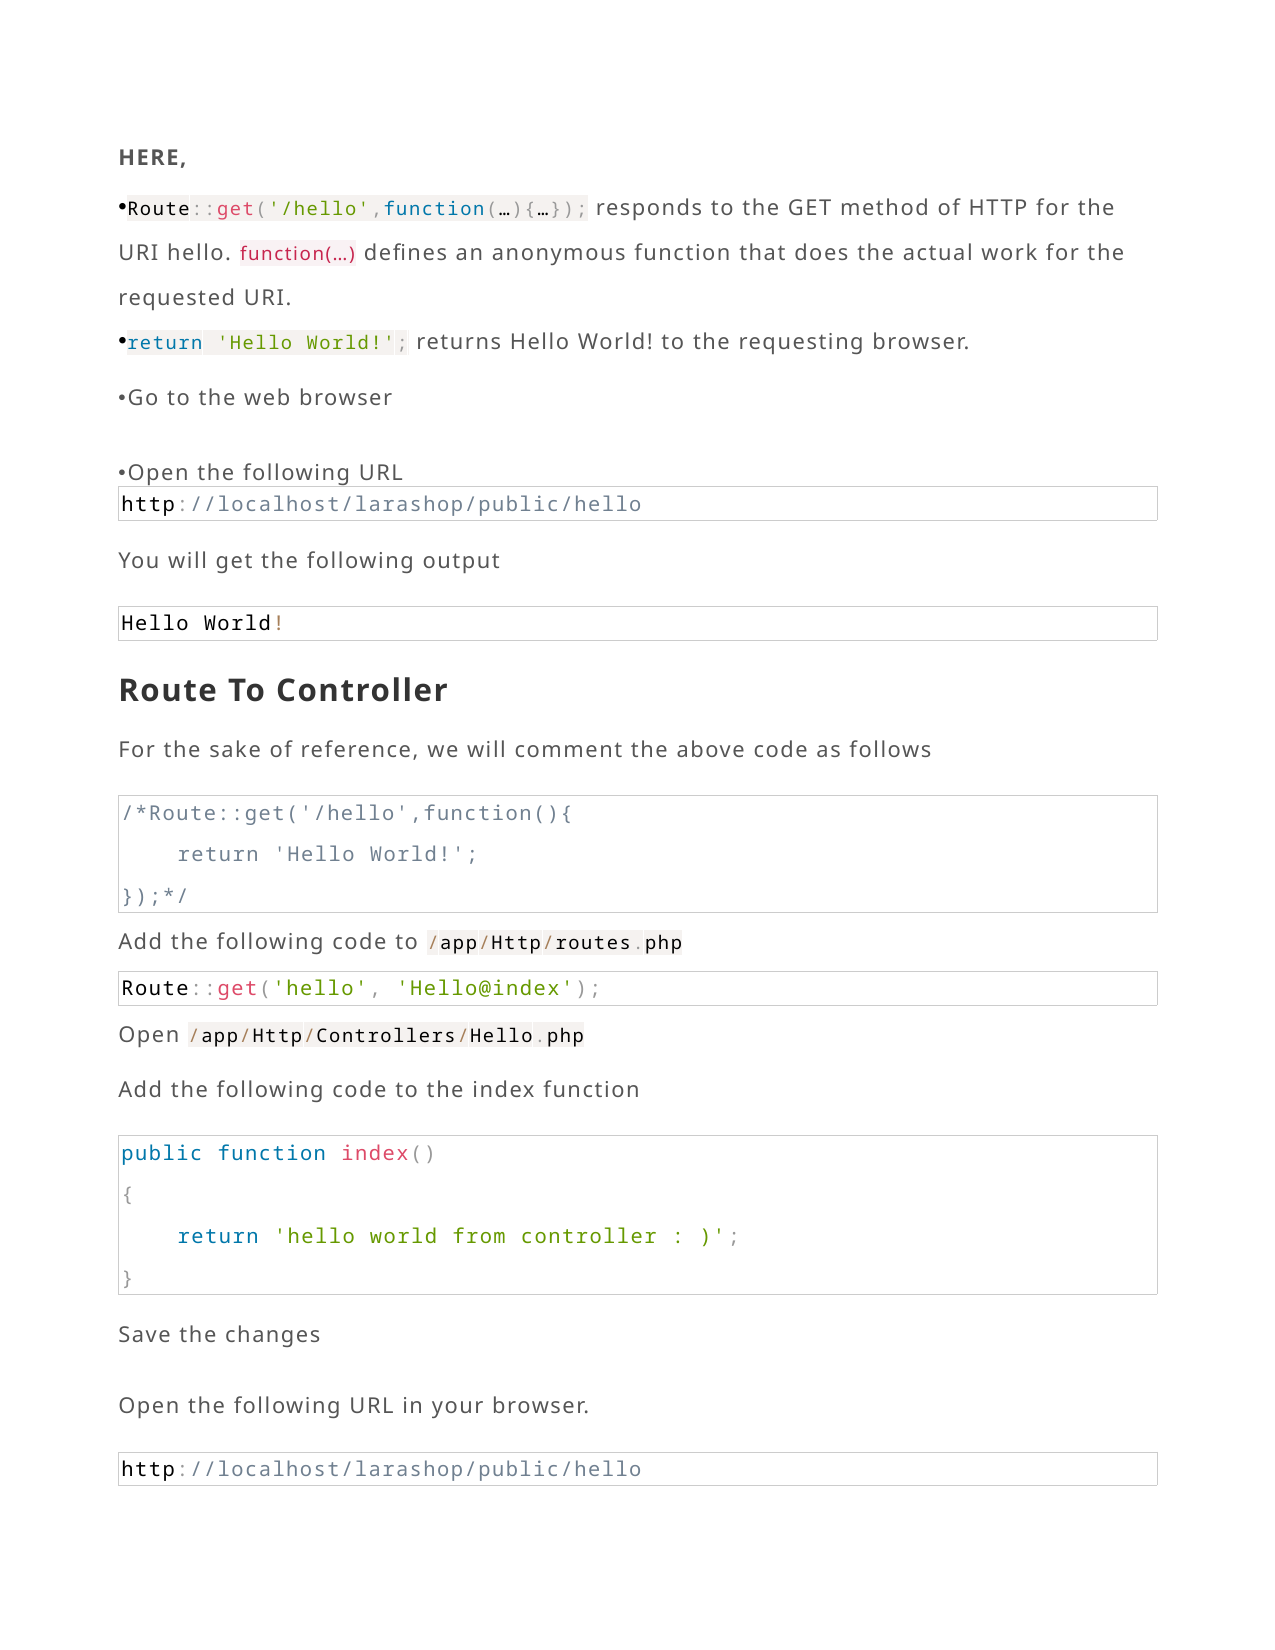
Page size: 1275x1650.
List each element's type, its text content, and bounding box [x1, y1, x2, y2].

text public function index() [119, 1136, 1157, 1166]
text Add the following code to /app/Http/routes.php [118, 926, 1157, 956]
text You will get the following output [118, 534, 1157, 575]
text Save the changes [118, 1308, 1157, 1348]
text return 'Hello World!'; [119, 837, 1157, 868]
text Route::get('hello', 'Hello@index'); [119, 972, 1157, 1005]
text http://localhost/larashop/public/hello [119, 1453, 1157, 1485]
text Open /app/Http/Controllers/Hello.php [118, 1018, 1157, 1048]
list return 'Hello World!'; returns Hello World! to the requesting browser. [118, 326, 1157, 356]
text });*/ [119, 879, 1157, 912]
list Route::get('/hello',function(…){…}); responds to the GET method of HTTP for the URI hello. function(…) defines an anonymous function that does the actual work for the requested URI. [118, 192, 1157, 311]
text return 'hello world from controller : )'; [119, 1218, 1157, 1249]
text { [119, 1177, 1157, 1207]
text Hello World! [119, 607, 1157, 640]
list Open the following URL [118, 443, 1157, 486]
text Open the following URL in your browser. [118, 1380, 1157, 1420]
list Go to the web browser [118, 371, 1157, 411]
text Add the following code to the index function [118, 1063, 1157, 1104]
text HERE, [118, 142, 1157, 172]
subtitle Route To Controller [118, 668, 1157, 711]
text For the sake of reference, we will comment the above code as follows [118, 723, 1157, 764]
text } [119, 1260, 1157, 1294]
text /*Route::get('/hello',function(){ [119, 796, 1157, 826]
text http://localhost/larashop/public/hello [119, 487, 1157, 520]
